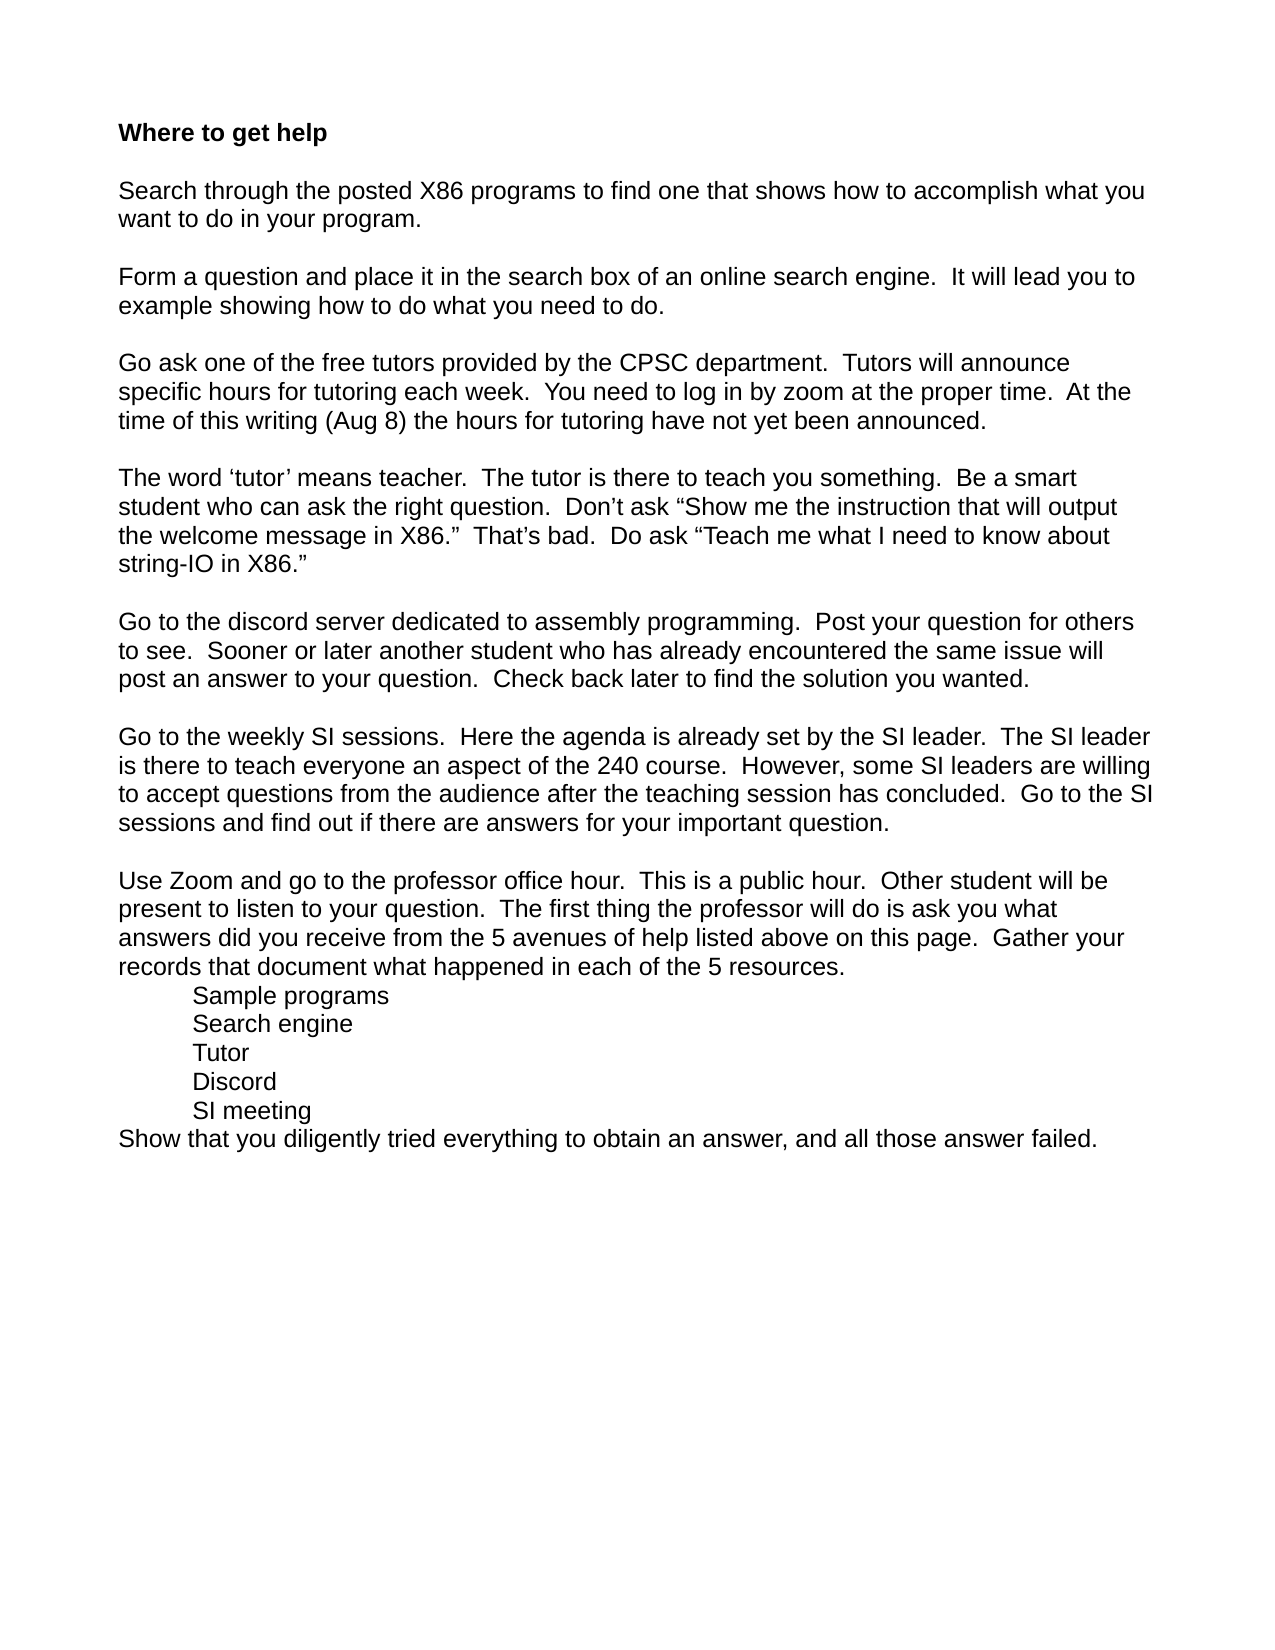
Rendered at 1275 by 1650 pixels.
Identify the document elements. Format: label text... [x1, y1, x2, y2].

text Search through the posted X86 programs to find one that shows how to accomplish what you want to do in your program. [118, 176, 1157, 233]
text Sample programs [118, 981, 1157, 1009]
text Tutor [118, 1038, 1157, 1067]
text Discord [118, 1067, 1157, 1096]
text Go ask one of the free tutors provided by the CPSC department. Tutors will announce specific hours for tutoring each week. You need to log in by zoom at the proper time. At the time of this writing (Aug 8) the hours for tutoring have not yet been announced. [118, 348, 1157, 434]
text Use Zoom and go to the professor office hour. This is a public hour. Other student will be present to listen to your question. The first thing the professor will do is ask you what answers did you receive from the 5 avenues of help listed above on this page. Gather your records that document what happened in each of the 5 resources. [118, 866, 1157, 981]
text The word ‘tutor’ means teacher. The tutor is there to teach you something. Be a smart student who can ask the right question. Don’t ask “Show me the instruction that will output the welcome message in X86.” That’s bad. Do ask “Teach me what I need to know about string-IO in X86.” [118, 463, 1157, 578]
text Go to the weekly SI sessions. Here the agenda is already set by the SI leader. The SI leader is there to teach everyone an aspect of the 240 course. However, some SI leaders are willing to accept questions from the audience after the teaching session has concluded. Go to the SI sessions and find out if there are answers for your important question. [118, 722, 1157, 837]
text Form a question and place it in the search box of an online search engine. It will lead you to example showing how to do what you need to do. [118, 262, 1157, 319]
text Where to get help [118, 118, 1157, 147]
text SI meeting [118, 1096, 1157, 1124]
text Show that you diligently tried everything to obtain an answer, and all those answer failed. [118, 1124, 1157, 1153]
text Search engine [118, 1009, 1157, 1038]
text Go to the discord server dedicated to assembly programming. Post your question for others to see. Sooner or later another student who has already encountered the same issue will post an answer to your question. Check back later to find the solution you wanted. [118, 607, 1157, 693]
